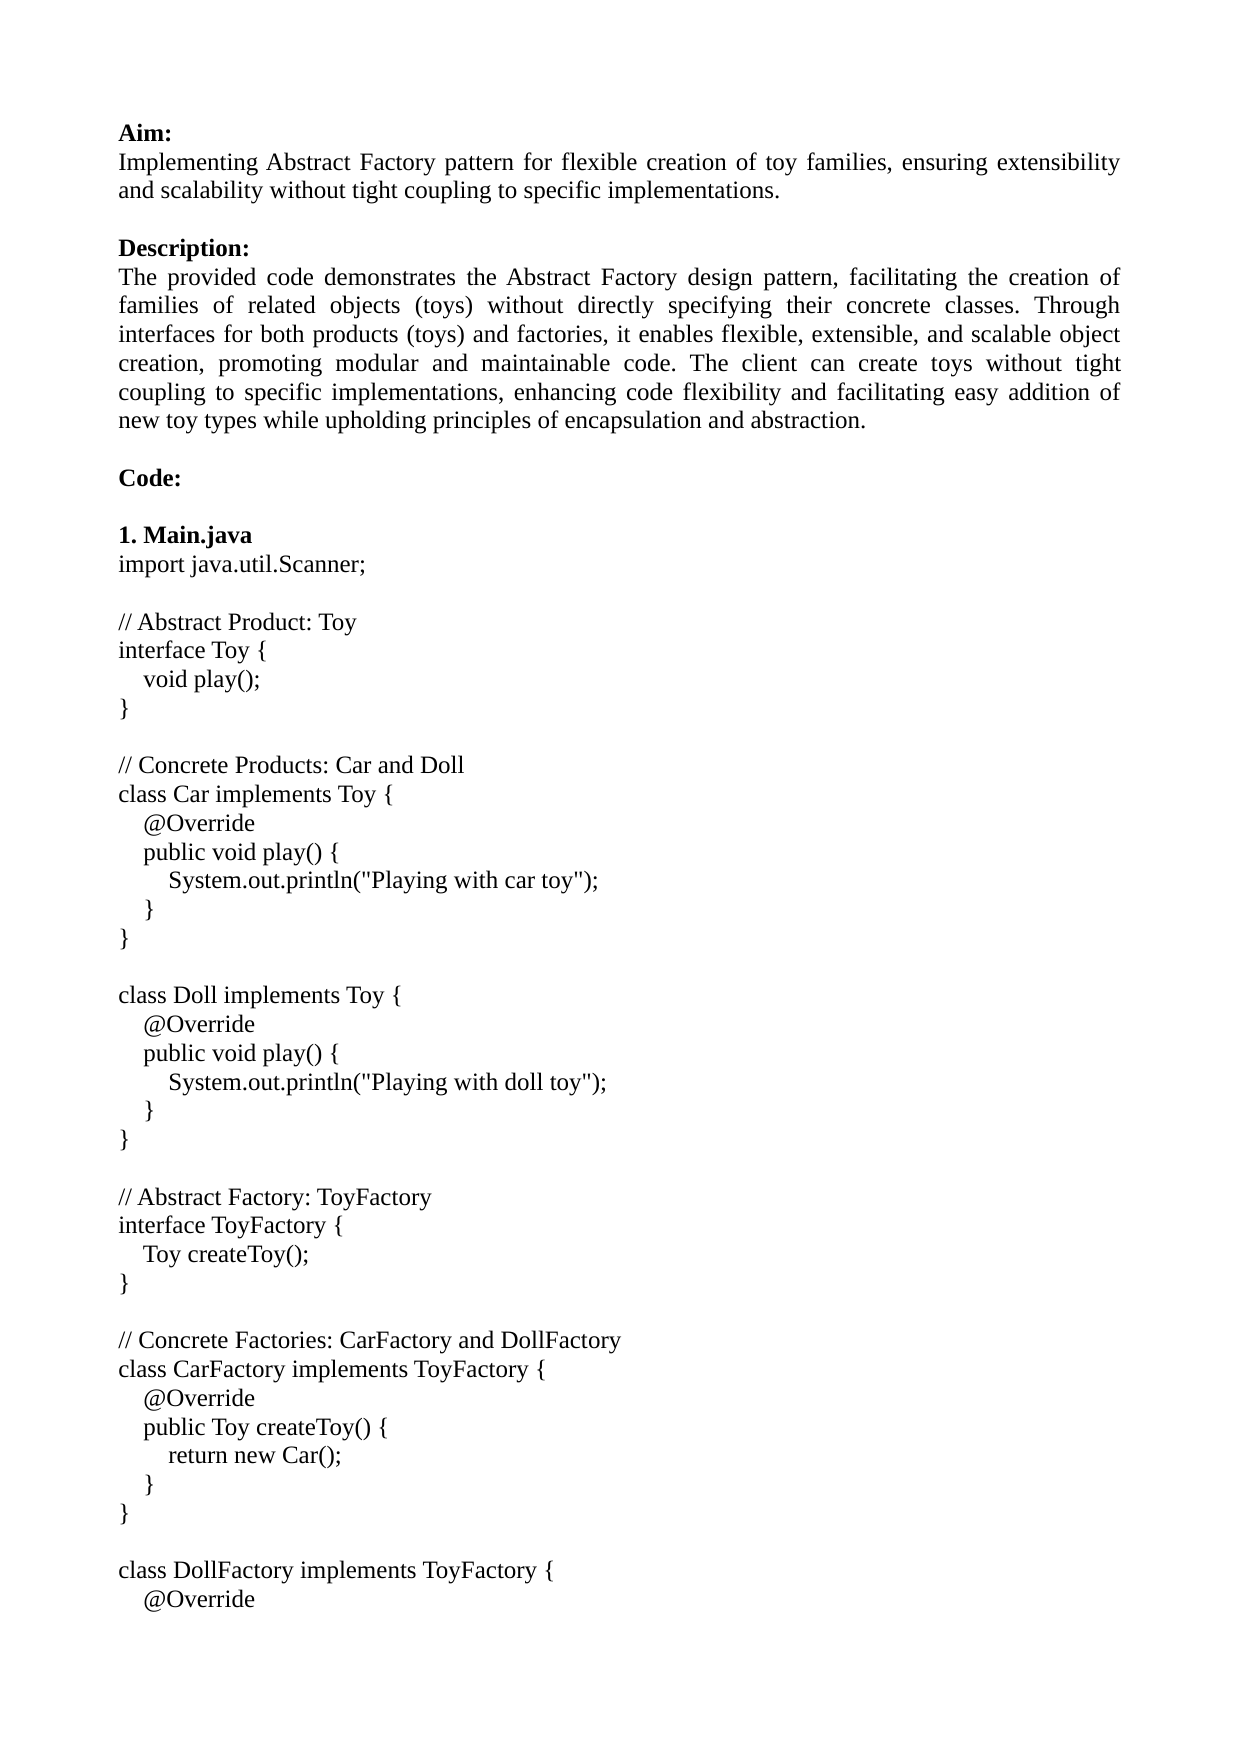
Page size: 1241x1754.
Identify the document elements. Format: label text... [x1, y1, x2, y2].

text public void play() { [118, 837, 1122, 866]
text Implementing Abstract Factory pattern for flexible creation of toy families, ensuring extensibility and scalability without tight coupling to specific implementations. [118, 147, 1122, 204]
text // Concrete Products: Car and Doll [118, 751, 1122, 779]
text @Override [118, 1383, 1122, 1412]
text Description: [118, 233, 1122, 262]
text Code: [118, 463, 1122, 492]
text import java.util.Scanner; [118, 549, 1122, 578]
text interface ToyFactory { [118, 1211, 1122, 1239]
text class Car implements Toy { [118, 779, 1122, 808]
text } [118, 894, 1122, 923]
text @Override [118, 1009, 1122, 1038]
text interface Toy { [118, 636, 1122, 664]
text public Toy createToy() { [118, 1412, 1122, 1441]
text Toy createToy(); [118, 1239, 1122, 1268]
text public void play() { [118, 1038, 1122, 1067]
text The provided code demonstrates the Abstract Factory design pattern, facilitating the creation of families of related objects (toys) without directly specifying their concrete classes. Through interfaces for both products (toys) and factories, it enables flexible, extensible, and scalable object creation, promoting modular and maintainable code. The client can create toys without tight coupling to specific implementations, enhancing code flexibility and facilitating easy addition of new toy types while upholding principles of encapsulation and abstraction. [118, 262, 1122, 434]
text } [118, 1268, 1122, 1297]
text } [118, 1498, 1122, 1527]
text class DollFactory implements ToyFactory { [118, 1556, 1122, 1584]
text } [118, 923, 1122, 952]
text @Override [118, 1584, 1122, 1613]
text // Abstract Product: Toy [118, 607, 1122, 636]
text // Concrete Factories: CarFactory and DollFactory [118, 1326, 1122, 1354]
text return new Car(); [118, 1441, 1122, 1469]
text System.out.println("Playing with car toy"); [118, 866, 1122, 894]
text 1. Main.java [118, 521, 1122, 549]
text } [118, 693, 1122, 722]
text Aim: [118, 118, 1122, 147]
text class CarFactory implements ToyFactory { [118, 1354, 1122, 1383]
text class Doll implements Toy { [118, 981, 1122, 1009]
text } [118, 1124, 1122, 1153]
text void play(); [118, 664, 1122, 693]
text } [118, 1469, 1122, 1498]
text System.out.println("Playing with doll toy"); [118, 1067, 1122, 1096]
text } [118, 1096, 1122, 1124]
text // Abstract Factory: ToyFactory [118, 1182, 1122, 1211]
text @Override [118, 808, 1122, 837]
